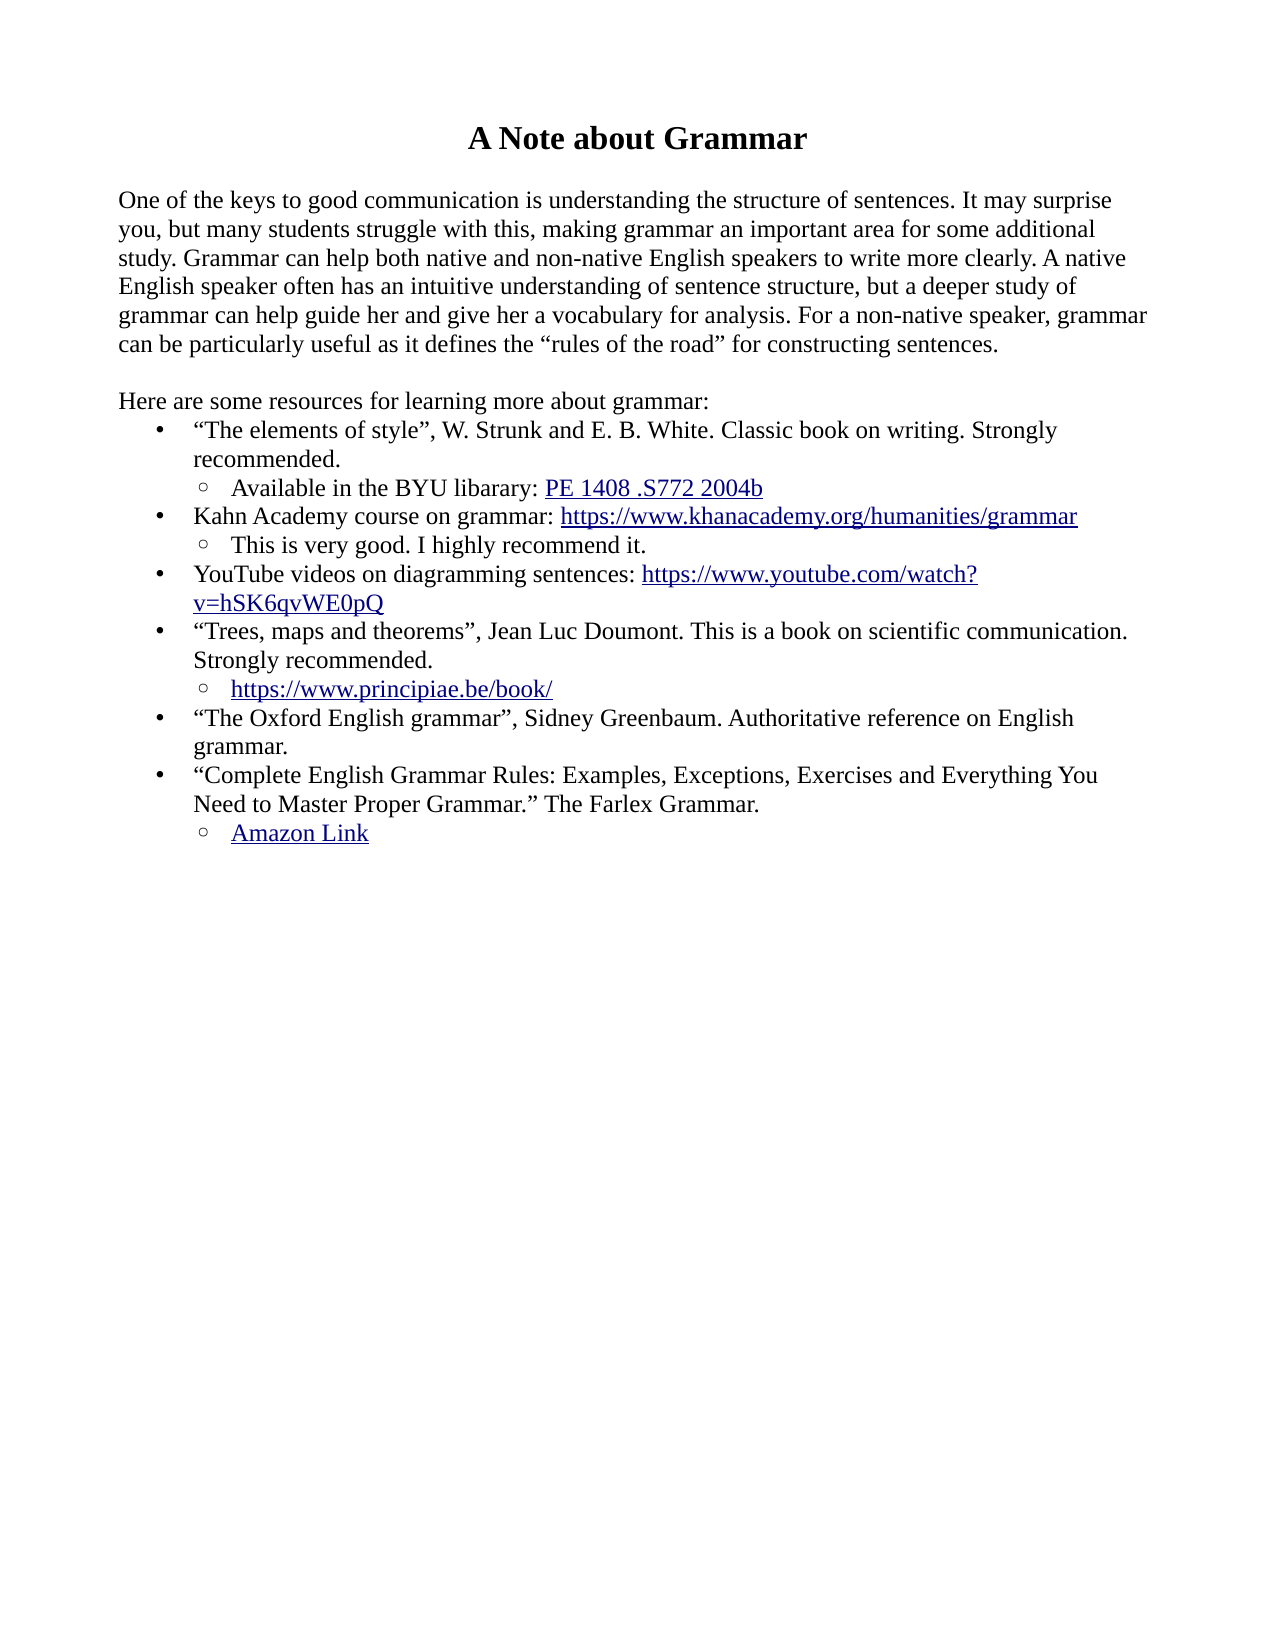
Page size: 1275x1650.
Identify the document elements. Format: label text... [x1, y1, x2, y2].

list Available in the BYU libarary: PE 1408 .S772 2004b [193, 473, 1157, 501]
list “The Oxford English grammar”, Sidney Greenbaum. Authoritative reference on English grammar. [156, 703, 1157, 760]
text Here are some resources for learning more about grammar: [118, 386, 1157, 415]
list Amazon Link [193, 818, 1157, 846]
list “The elements of style”, W. Strunk and E. B. White. Classic book on writing. Strongly recommended. [156, 415, 1157, 473]
text A Note about Grammar [118, 118, 1157, 156]
list Kahn Academy course on grammar: https://www.khanacademy.org/humanities/grammar [156, 501, 1157, 530]
list YouTube videos on diagramming sentences: https://www.youtube.com/watch?v=hSK6qvWE0pQ [156, 559, 1157, 616]
list This is very good. I highly recommend it. [193, 530, 1157, 559]
list “Trees, maps and theorems”, Jean Luc Doumont. This is a book on scientific communication. Strongly recommended. [156, 616, 1157, 674]
list “Complete English Grammar Rules: Examples, Exceptions, Exercises and Everything You Need to Master Proper Grammar.” The Farlex Grammar. [156, 760, 1157, 818]
list https://www.principiae.be/book/ [193, 674, 1157, 703]
text One of the keys to good communication is understanding the structure of sentences. It may surprise you, but many students struggle with this, making grammar an important area for some additional study. Grammar can help both native and non-native English speakers to write more clearly. A native English speaker often has an intuitive understanding of sentence structure, but a deeper study of grammar can help guide her and give her a vocabulary for analysis. For a non-native speaker, grammar can be particularly useful as it defines the “rules of the road” for constructing sentences. [118, 185, 1157, 358]
